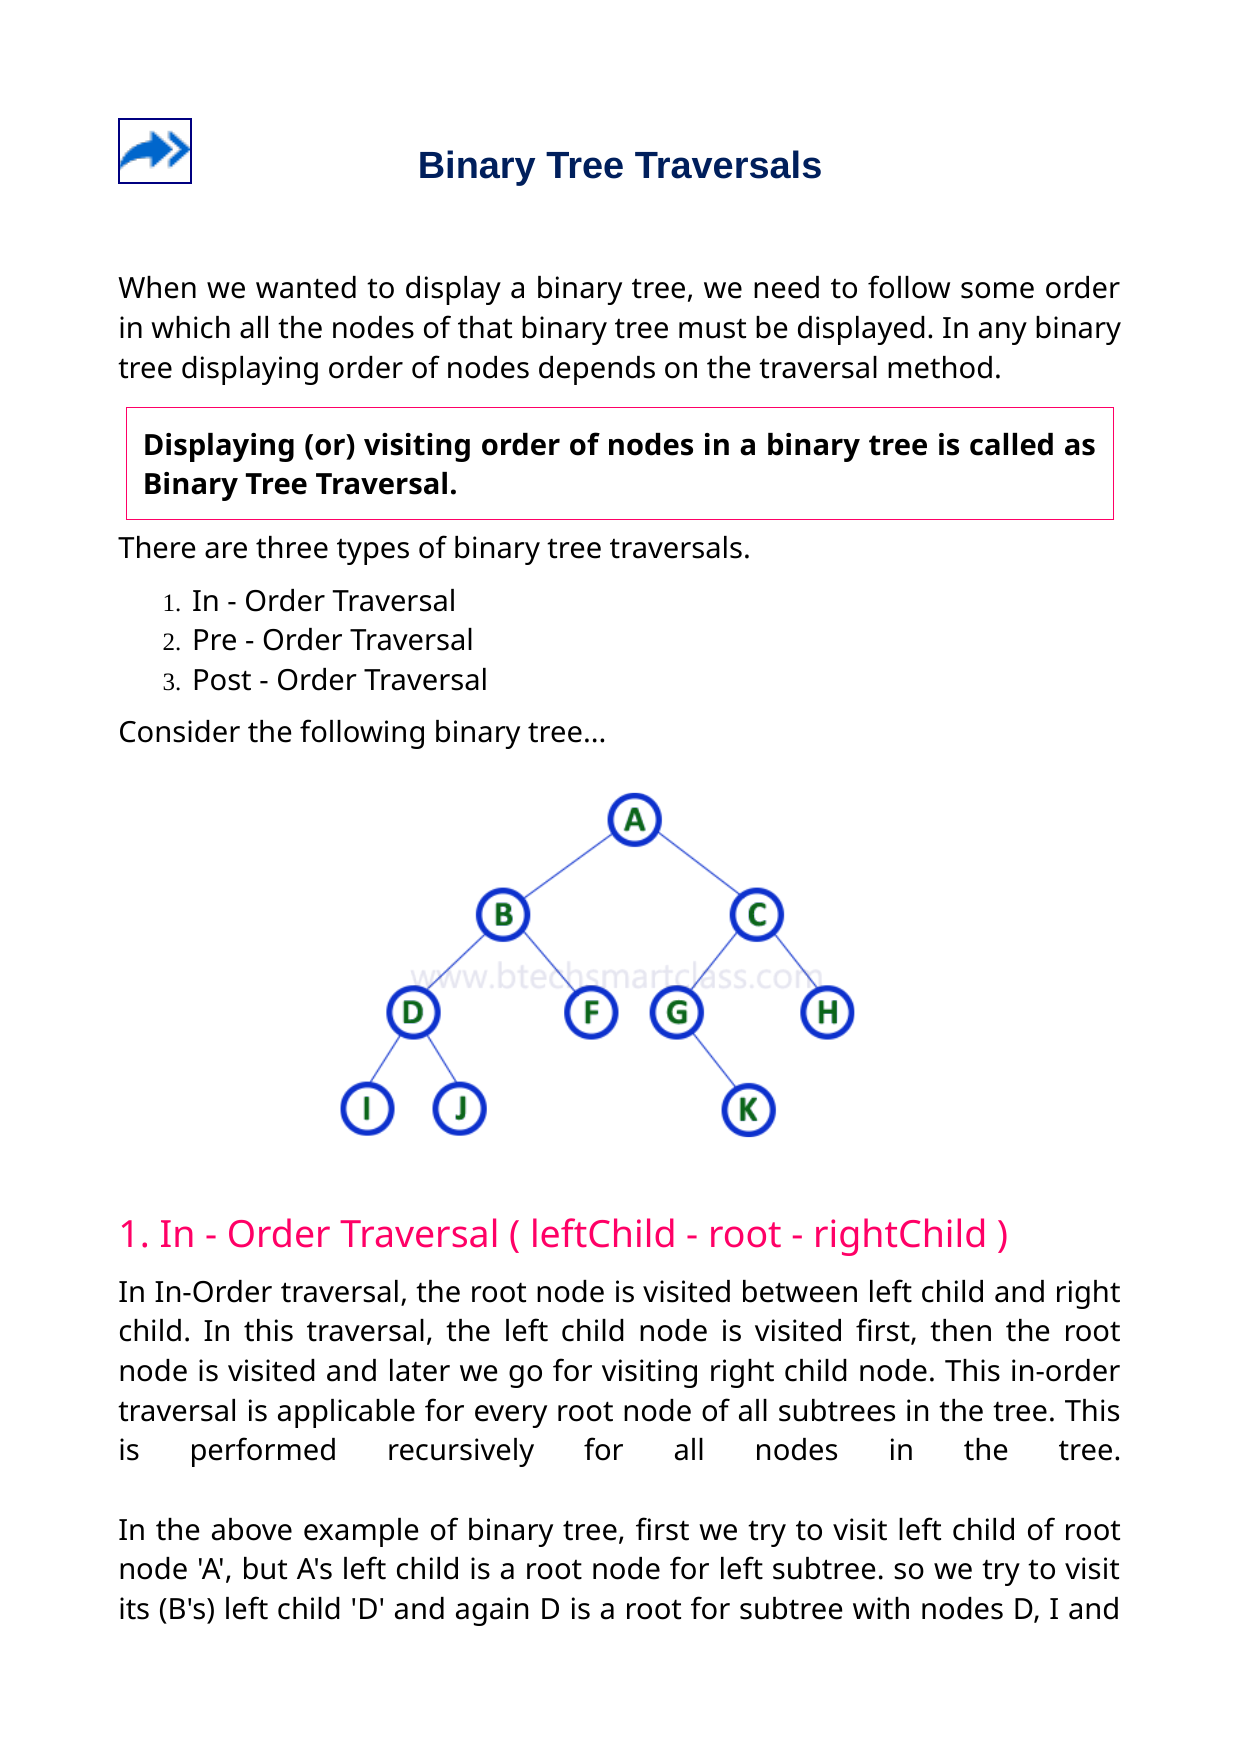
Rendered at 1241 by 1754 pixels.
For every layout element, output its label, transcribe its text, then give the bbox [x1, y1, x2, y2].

picture [120, 120, 190, 182]
subtitle 1. In - Order Traversal ( leftChild - root - rightChild ) [118, 1207, 1122, 1258]
subtitle Binary Tree Traversals [0, 143, 1240, 187]
text Displaying (or) visiting order of nodes in a binary tree is called as Binary Tree Traversal. [127, 408, 1113, 519]
text Consider the following binary tree... [118, 711, 1122, 751]
text When we wanted to display a binary tree, we need to follow some order in which all the nodes of that binary tree must be displayed. In any binary tree displaying order of nodes depends on the traversal method. [118, 228, 1122, 387]
list Pre - Order Traversal [162, 619, 1122, 659]
text In In-Order traversal, the root node is visited between left child and right child. In this traversal, the left child node is visited first, then the root node is visited and later we go for visiting right child node. This in-order traversal is applicable for every root node of all subtrees in the tree. This is performed recursively for all nodes in the tree. In the above example of binary tree, first we try to visit left child of root node 'A', but A's left child is a root node for left subtree. so we try to visit its (B's) left child 'D' and again D is a root for subtree with nodes D, I and [118, 1271, 1122, 1628]
text There are three types of binary tree traversals. [118, 528, 1122, 567]
list Post - Order Traversal [162, 659, 1122, 699]
list In - Order Traversal [162, 580, 1122, 619]
picture [146, 763, 1095, 1170]
